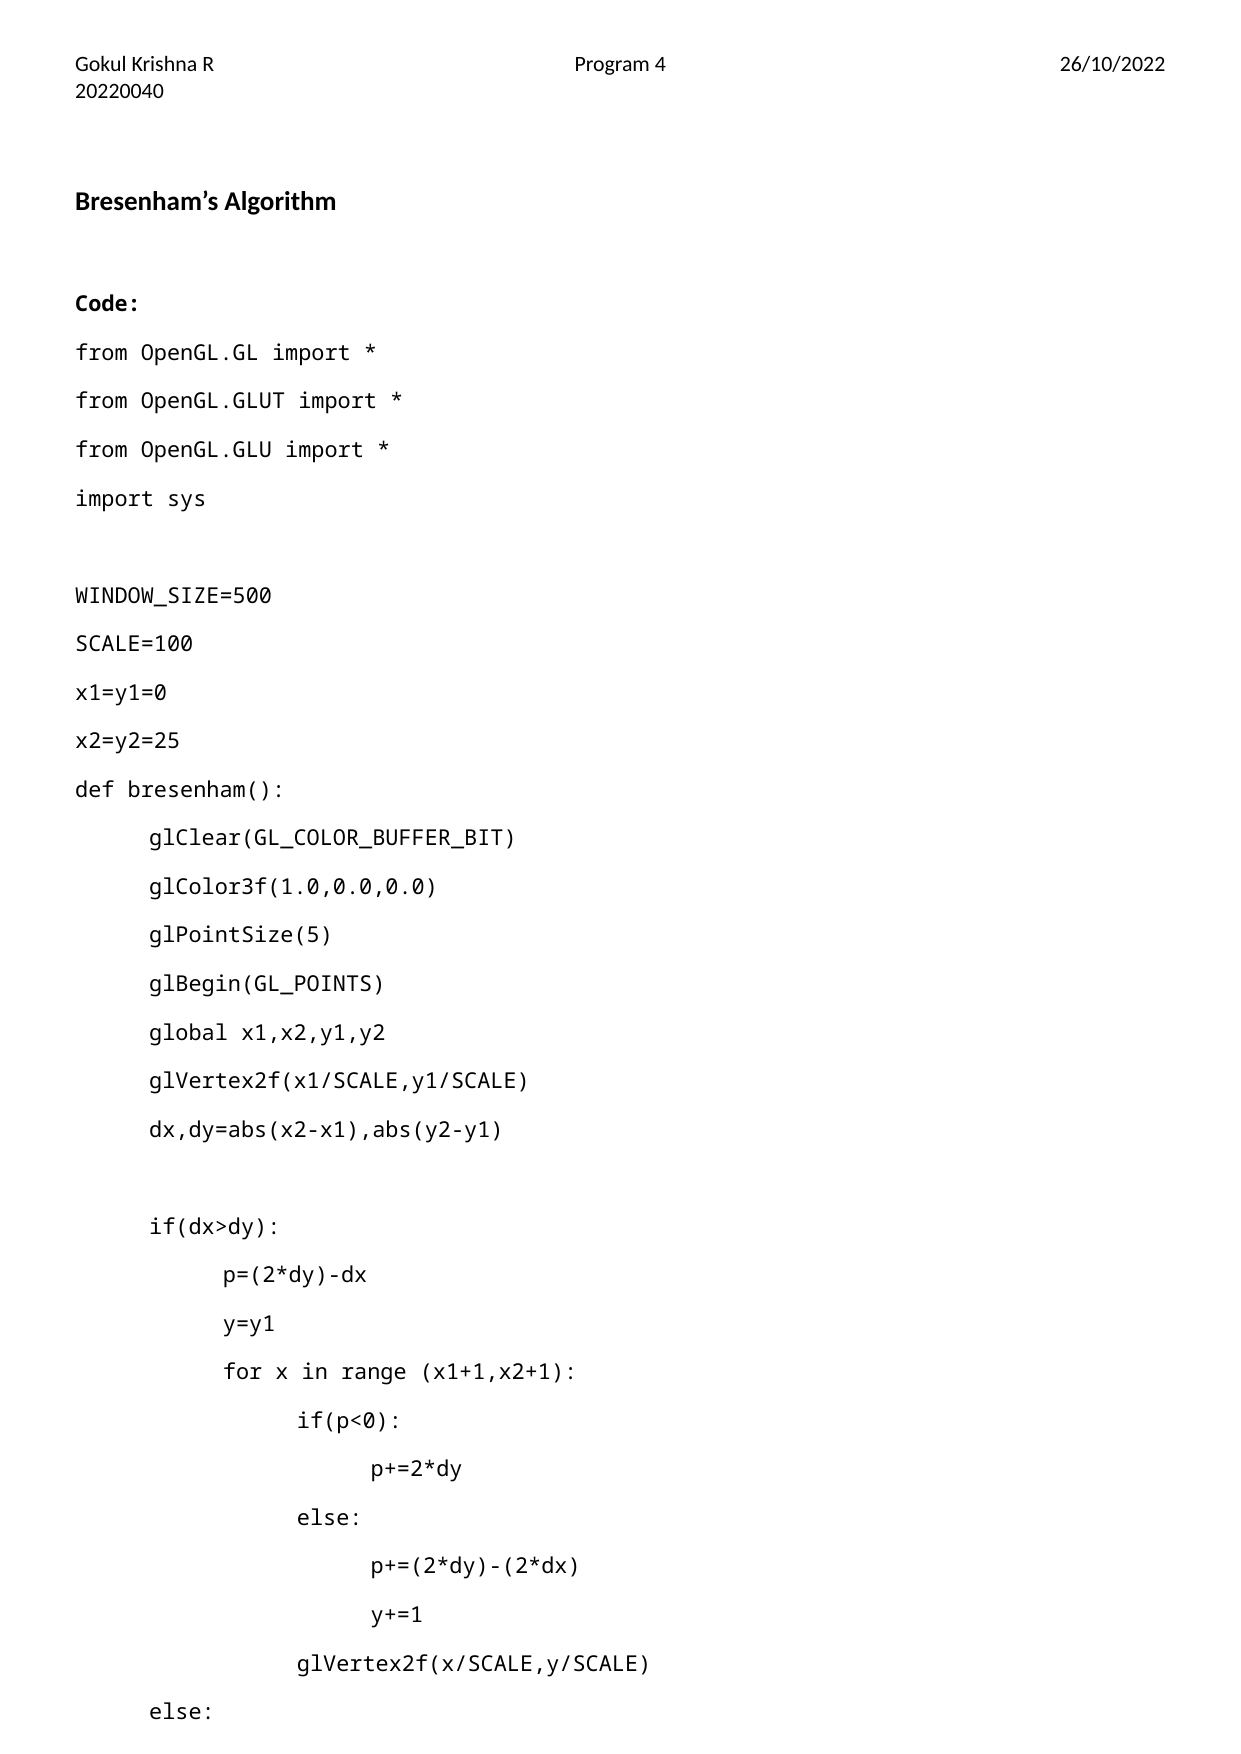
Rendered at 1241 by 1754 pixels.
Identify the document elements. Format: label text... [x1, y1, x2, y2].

text y=y1 [75, 1308, 1165, 1337]
text import sys [75, 482, 1165, 512]
text def bresenham(): [75, 774, 1165, 803]
text dx,dy=abs(x2-x1),abs(y2-y1) [75, 1113, 1165, 1143]
text global x1,x2,y1,y2 [75, 1016, 1165, 1046]
text else: [75, 1696, 1165, 1726]
text from OpenGL.GLU import * [75, 434, 1165, 464]
text glVertex2f(x/SCALE,y/SCALE) [75, 1647, 1165, 1677]
text glVertex2f(x1/SCALE,y1/SCALE) [75, 1065, 1165, 1095]
text glBegin(GL_POINTS) [75, 968, 1165, 998]
text Code: [75, 288, 1165, 318]
text p=(2*dy)-dx [75, 1259, 1165, 1289]
text glClear(GL_COLOR_BUFFER_BIT) [75, 822, 1165, 852]
text p+=(2*dy)-(2*dx) [75, 1550, 1165, 1580]
text for x in range (x1+1,x2+1): [75, 1356, 1165, 1386]
text p+=2*dy [75, 1453, 1165, 1483]
text Bresenham’s Algorithm [75, 184, 1165, 217]
text if(dx>dy): [75, 1211, 1165, 1240]
text glPointSize(5) [75, 919, 1165, 949]
text if(p<0): [75, 1405, 1165, 1434]
text from OpenGL.GL import * [75, 337, 1165, 367]
text x1=y1=0 [75, 677, 1165, 706]
text SCALE=100 [75, 628, 1165, 658]
text y+=1 [75, 1599, 1165, 1629]
text glColor3f(1.0,0.0,0.0) [75, 871, 1165, 901]
text else: [75, 1502, 1165, 1532]
text WINDOW_SIZE=500 [75, 579, 1165, 609]
text from OpenGL.GLUT import * [75, 385, 1165, 415]
text x2=y2=25 [75, 725, 1165, 755]
